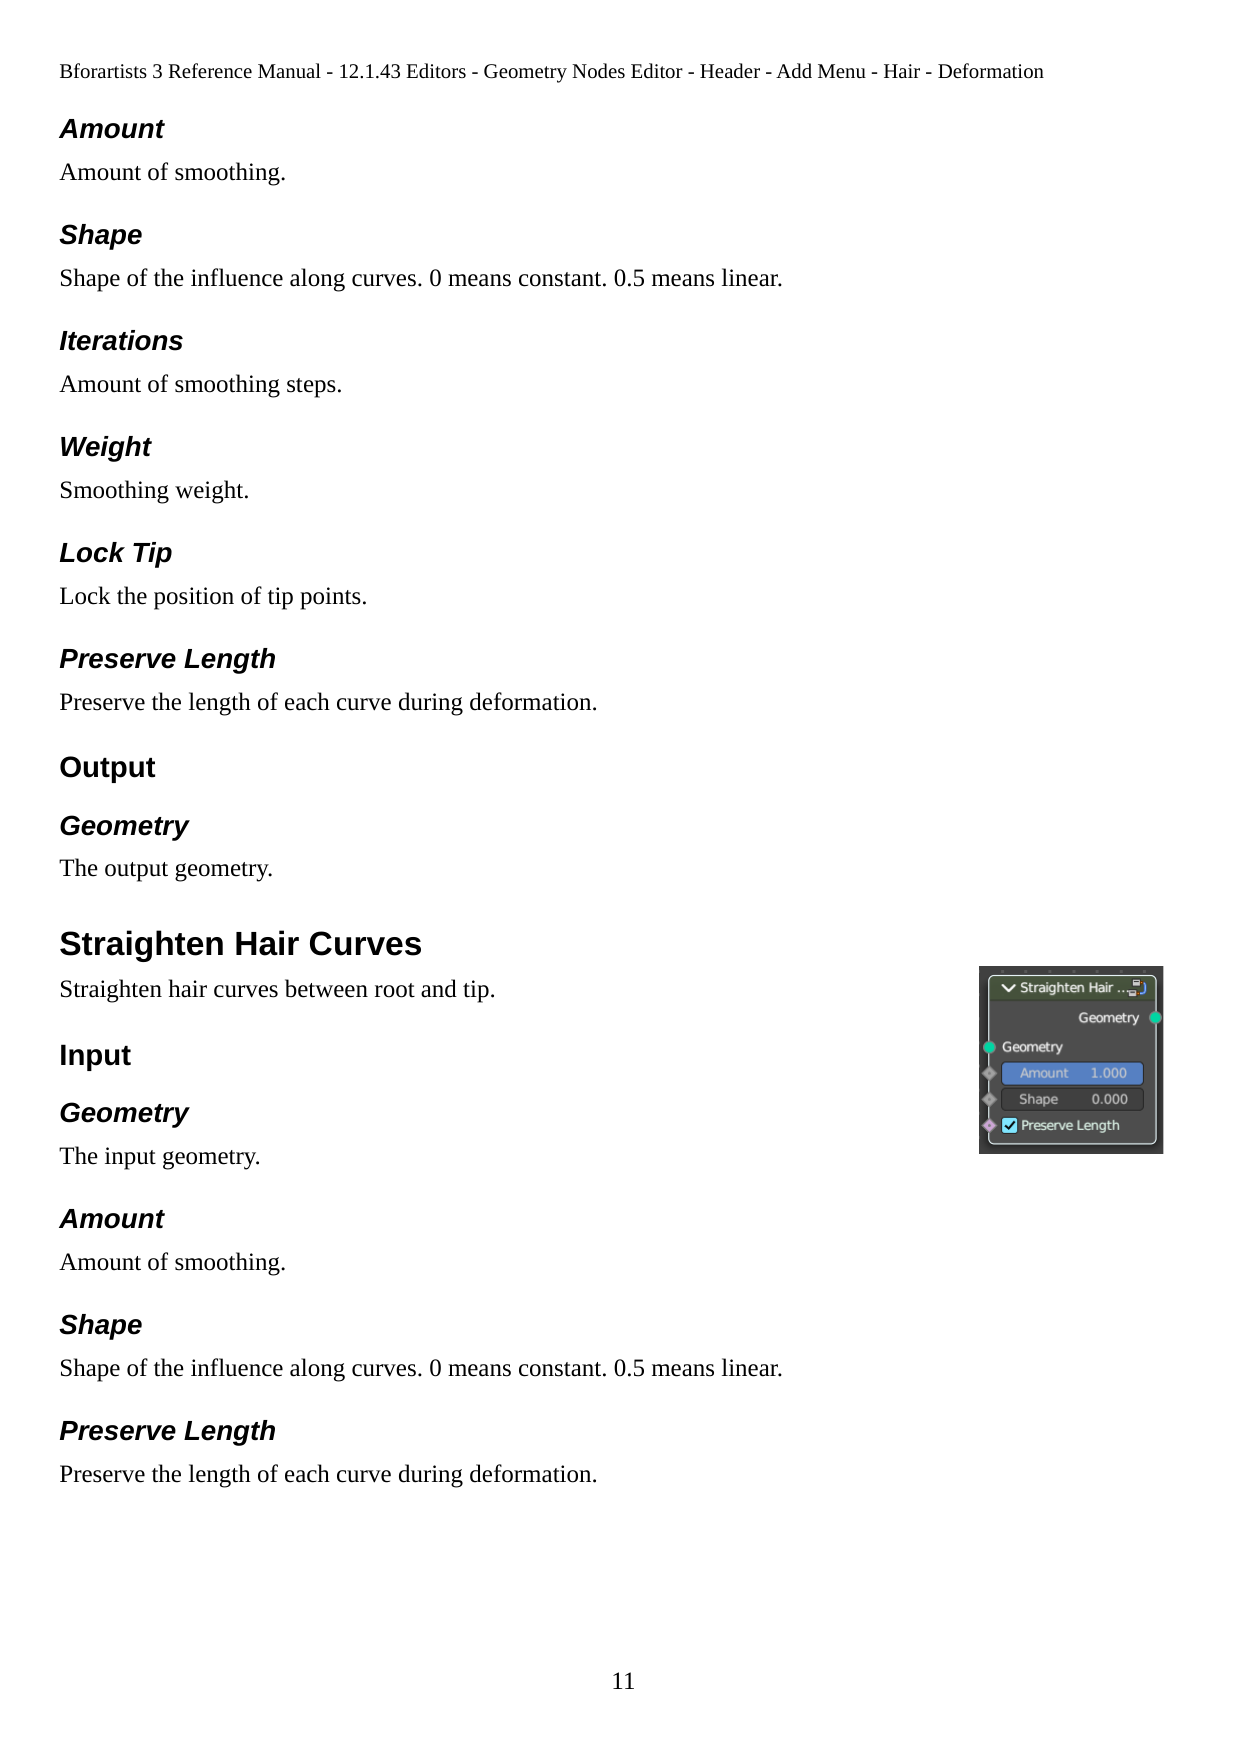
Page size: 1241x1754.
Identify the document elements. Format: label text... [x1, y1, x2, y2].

text The input geometry. [59, 1141, 1181, 1170]
subtitle [1164, 1097, 1181, 1129]
text The output geometry. [59, 853, 1181, 882]
text Preserve the length of each curve during deformation. [59, 687, 1181, 715]
text Amount of smoothing steps. [59, 369, 1181, 398]
text Amount of smoothing. [59, 1247, 1181, 1276]
subtitle Weight [59, 430, 1181, 462]
subtitle Amount [59, 1203, 1181, 1235]
text Amount of smoothing. [59, 157, 1181, 186]
subtitle Shape [59, 218, 1181, 250]
picture [979, 966, 1164, 1154]
subtitle Output [59, 750, 1181, 784]
text Shape of the influence along curves. 0 means constant. 0.5 means linear. [59, 1353, 1181, 1382]
subtitle Input [59, 1038, 979, 1072]
text Shape of the influence along curves. 0 means constant. 0.5 means linear. [59, 263, 1181, 292]
subtitle Lock Tip [59, 536, 1181, 568]
subtitle Iterations [59, 324, 1181, 356]
subtitle [1164, 1038, 1181, 1072]
subtitle Straighten Hair Curves [59, 923, 1181, 962]
subtitle Shape [59, 1309, 1181, 1341]
subtitle Geometry [59, 1097, 979, 1129]
text Straighten hair curves between root and tip. [59, 974, 979, 1003]
subtitle Preserve Length [59, 642, 1181, 674]
text Lock the position of tip points. [59, 581, 1181, 609]
subtitle Amount [59, 113, 1181, 144]
subtitle Geometry [59, 809, 1181, 841]
subtitle Preserve Length [59, 1415, 1181, 1447]
text Preserve the length of each curve during deformation. [59, 1459, 1181, 1488]
text Smoothing weight. [59, 475, 1181, 503]
